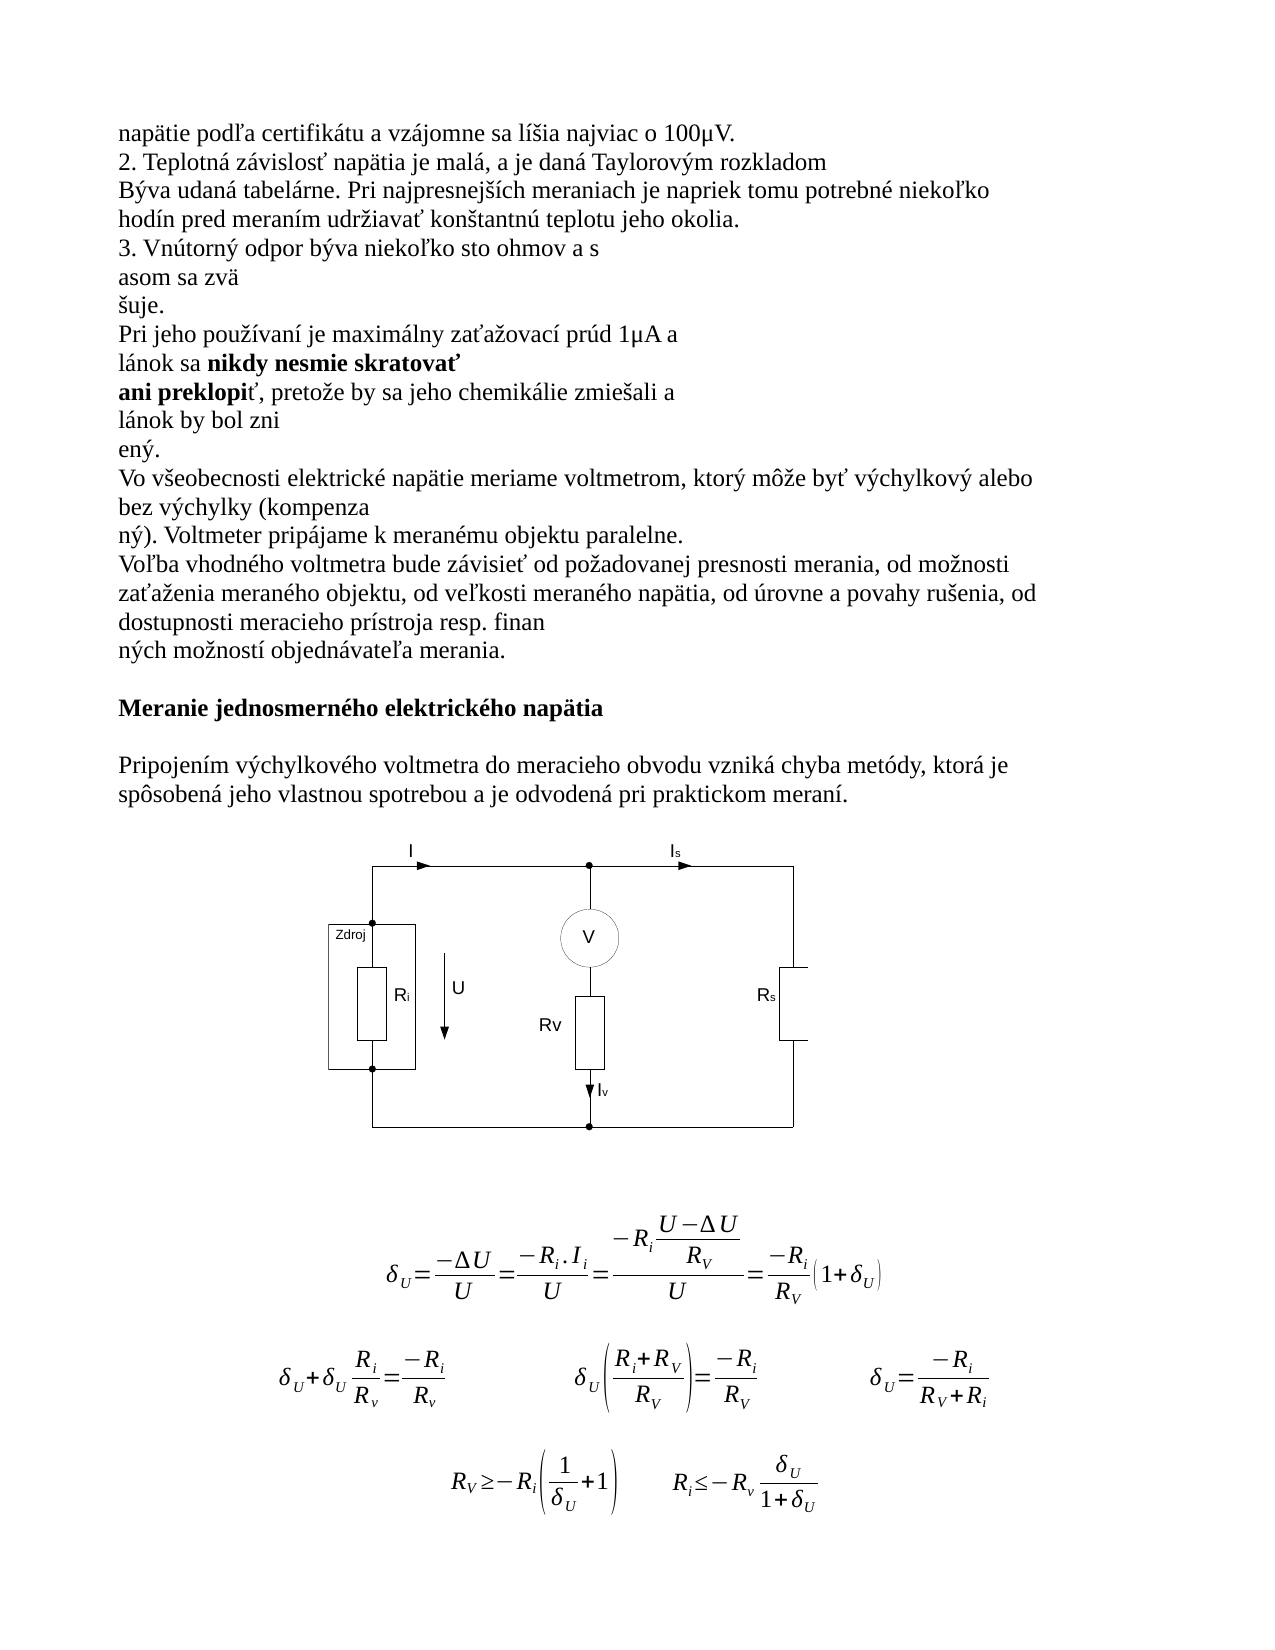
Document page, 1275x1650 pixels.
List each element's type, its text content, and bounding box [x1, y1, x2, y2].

text Vo všeobecnosti elektrické napätie meriame voltmetrom, ktorý môže byť výchylkový alebo [118, 463, 1157, 492]
text bez výchylky (kompenza [118, 492, 1157, 521]
text zaťaženia meraného objektu, od veľkosti meraného napätia, od úrovne a povahy rušenia, od [118, 578, 1157, 607]
text 3. Vnútorný odpor býva niekoľko sto ohmov a s [118, 233, 1157, 262]
text asom sa zvä [118, 262, 1157, 291]
text lánok by bol zni [118, 406, 1157, 434]
text napätie podľa certifikátu a vzájomne sa líšia najviac o 100μV. [118, 118, 1157, 147]
text spôsobená jeho vlastnou spotrebou a je odvodená pri praktickom meraní. [118, 779, 1157, 808]
text Meranie jednosmerného elektrického napätia [118, 693, 1157, 722]
text ený. [118, 434, 1157, 463]
text Voľba vhodného voltmetra bude závisieť od požadovanej presnosti merania, od možnosti [118, 549, 1157, 578]
text lánok sa nikdy nesmie skratovať [118, 348, 1157, 377]
text ani preklopiť, pretože by sa jeho chemikálie zmiešali a [118, 377, 1157, 406]
text 2. Teplotná závislosť napätia je malá, a je daná Taylorovým rozkladom [118, 147, 1157, 176]
text Býva udaná tabelárne. Pri najpresnejších meraniach je napriek tomu potrebné niekoľko [118, 176, 1157, 204]
text hodín pred meraním udržiavať konštantnú teplotu jeho okolia. [118, 204, 1157, 233]
text dostupnosti meracieho prístroja resp. finan [118, 607, 1157, 636]
text Pripojením výchylkového voltmetra do meracieho obvodu vzniká chyba metódy, ktorá je [118, 751, 1157, 779]
text Pri jeho používaní je maximálny zaťažovací prúd 1μA a [118, 319, 1157, 348]
text ný). Voltmeter pripájame k meranému objektu paralelne. [118, 521, 1157, 549]
text šuje. [118, 291, 1157, 319]
text ných možností objednávateľa merania. [118, 636, 1157, 664]
